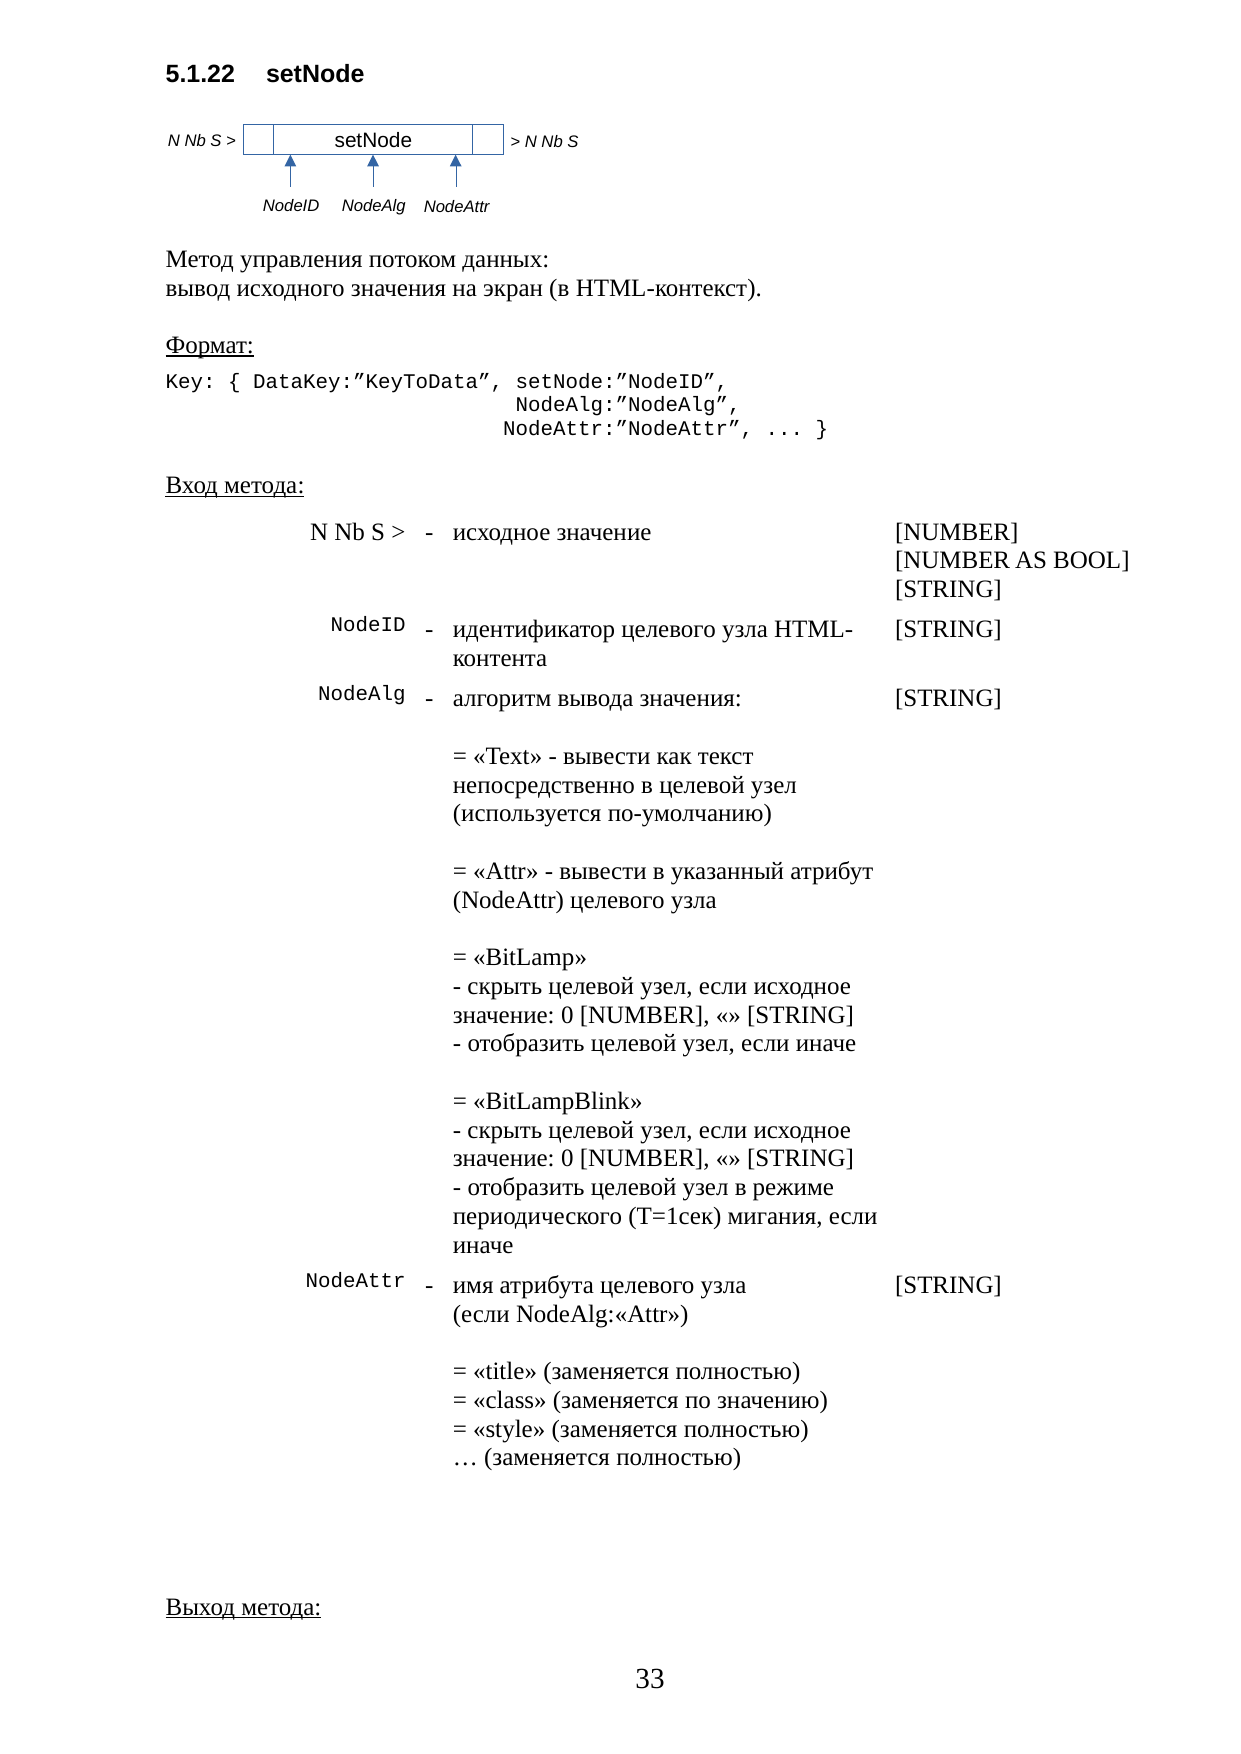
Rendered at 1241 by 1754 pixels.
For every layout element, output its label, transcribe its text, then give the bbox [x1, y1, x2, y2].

table_cell [STRING] [889, 609, 1181, 678]
table_header - [411, 511, 447, 609]
table_cell - [411, 678, 447, 1264]
table_cell NodeID [169, 609, 411, 678]
text Формат: [118, 330, 1181, 359]
text NodeAttr:”NodeAttr”, ... } [118, 418, 1181, 442]
table_header исходное значение [447, 511, 889, 609]
text Key: { DataKey:”KeyToData”, setNode:”NodeID”, [118, 371, 1181, 394]
table_cell идентификатор целевого узла HTML-контента [447, 609, 889, 678]
text NodeAlg:”NodeAlg”, [118, 394, 1181, 418]
text Выход метода: [118, 1592, 1181, 1621]
subtitle setNode [118, 59, 1181, 88]
text вывод исходного значения на экран (в HTML-контекст). [118, 273, 1181, 302]
table_cell имя атрибута целевого узла (если NodeAlg:«Attr») = «title» (заменяется полностью) = «class» (заменяется по значению) = «style» (заменяется полностью) … (заменяется полностью) [447, 1264, 889, 1477]
text Метод управления потоком данных: [118, 244, 1181, 273]
table_header N Nb S > [169, 511, 411, 609]
table_cell NodeAttr [169, 1264, 411, 1477]
table_cell NodeAlg [169, 678, 411, 1264]
table_cell [STRING] [889, 678, 1181, 1264]
table_header [NUMBER] [NUMBER AS BOOL] [STRING] [889, 511, 1181, 609]
table_cell - [411, 609, 447, 678]
table_cell [STRING] [889, 1264, 1181, 1477]
table_cell алгоритм вывода значения: = «Text» - вывести как текст непосредственно в целевой узел (используется по-умолчанию) = «Attr» - вывести в указанный атрибут (NodeAttr) целевого узла = «BitLamp» - скрыть целевой узел, если исходное значение: 0 [NUMBER], «» [STRING] - отобразить целевой узел, если иначе = «BitLampBlink» - скрыть целевой узел, если исходное значение: 0 [NUMBER], «» [STRING] - отобразить целевой узел в режиме периодического (T=1сек) мигания, если иначе [447, 678, 889, 1264]
text Вход метода: [118, 471, 1181, 499]
table_cell - [411, 1264, 447, 1477]
